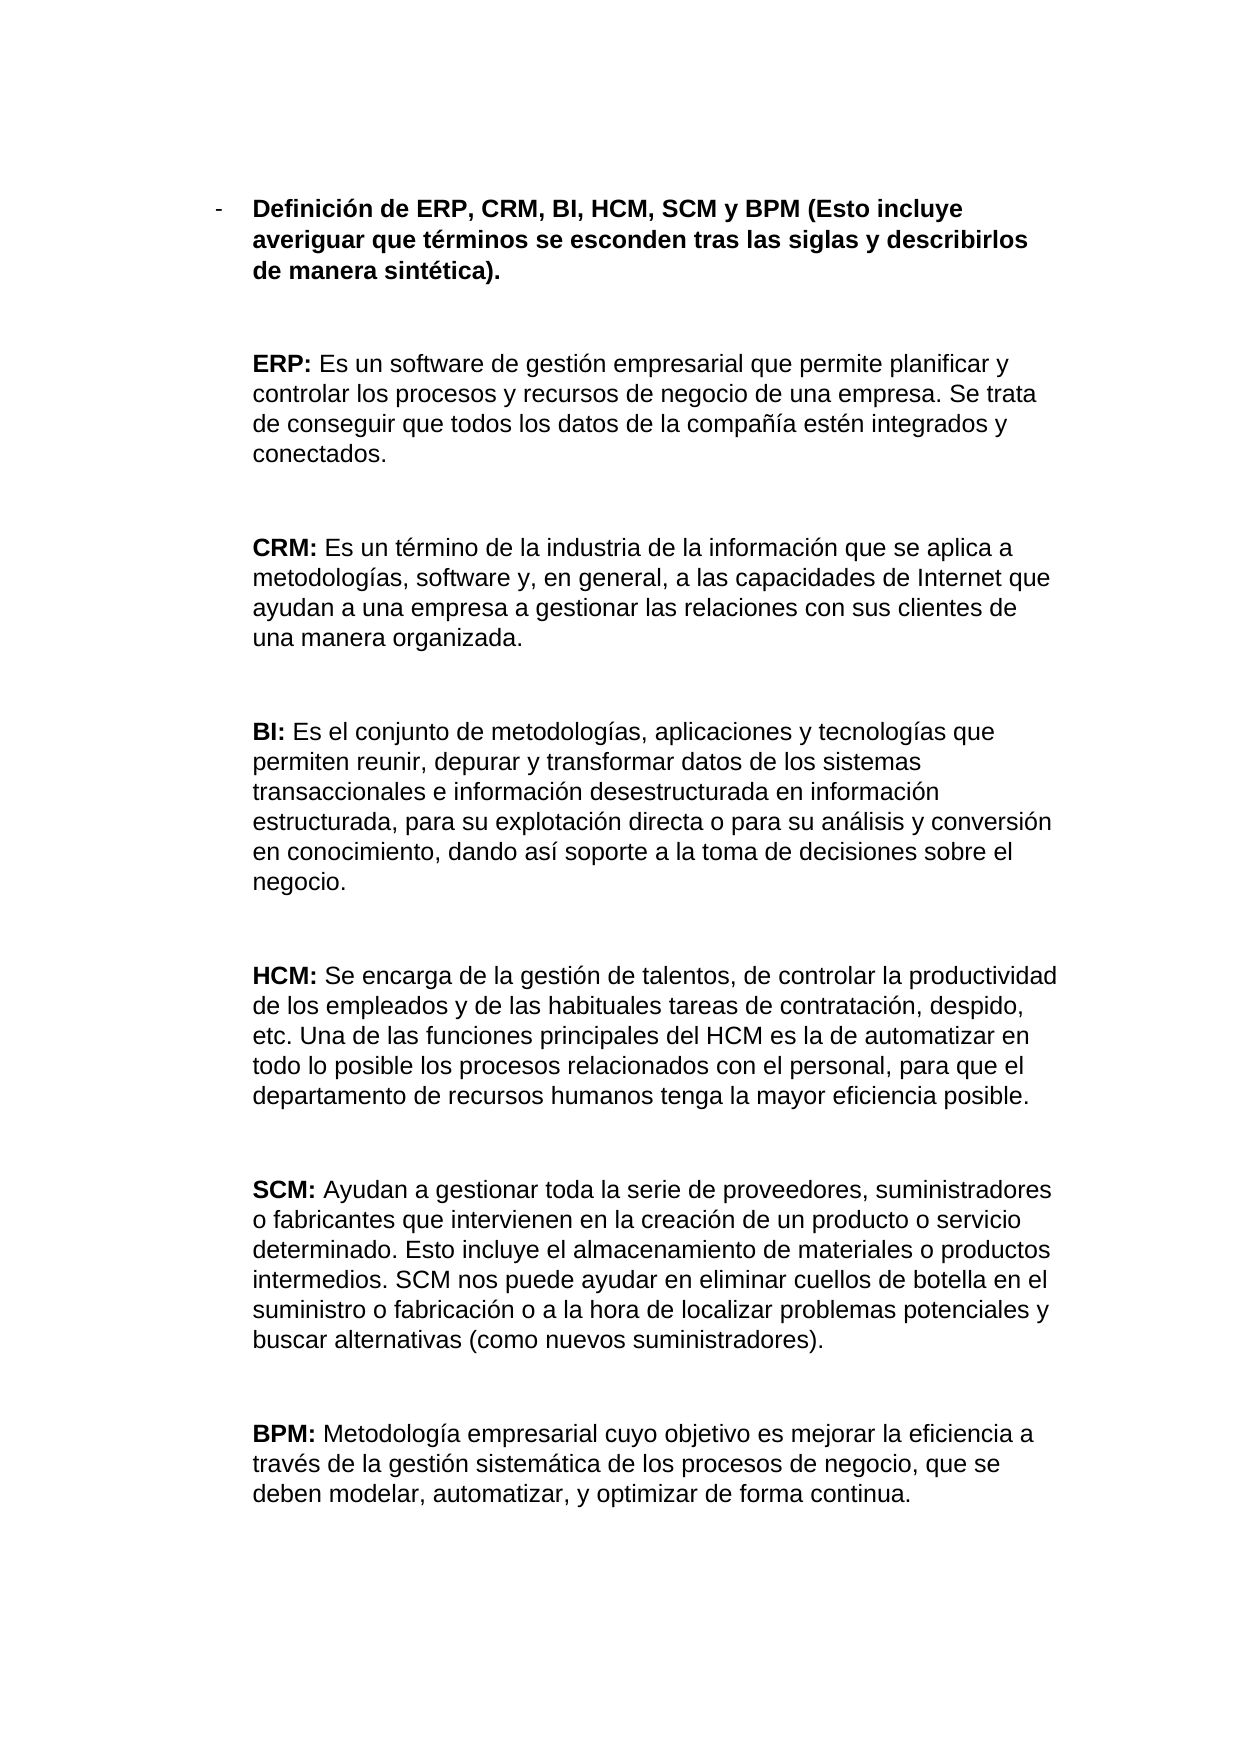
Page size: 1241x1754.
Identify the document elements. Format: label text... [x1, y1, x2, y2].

list ERP: Es un software de gestión empresarial que permite planificar y controlar los procesos y recursos de negocio de una empresa. Se trata de conseguir que todos los datos de la compañía estén integrados y conectados. [252, 349, 1063, 468]
list CRM: Es un término de la industria de la información que se aplica a metodologías, software y, en general, a las capacidades de Internet que ayudan a una empresa a gestionar las relaciones con sus clientes de una manera organizada. [252, 533, 1063, 652]
list BI: Es el conjunto de metodologías, aplicaciones y tecnologías que permiten reunir, depurar y transformar datos de los sistemas transaccionales e información desestructurada en información estructurada, para su explotación directa o para su análisis y conversión en conocimiento, dando así soporte a la toma de decisiones sobre el negocio. [252, 717, 1063, 896]
list SCM: Ayudan a gestionar toda la serie de proveedores, suministradores o fabricantes que intervienen en la creación de un producto o servicio determinado. Esto incluye el almacenamiento de materiales o productos intermedios. SCM nos puede ayudar en eliminar cuellos de botella en el suministro o fabricación o a la hora de localizar problemas potenciales y buscar alternativas (como nuevos suministradores). [252, 1175, 1063, 1354]
list BPM: Metodología empresarial cuyo objetivo es mejorar la eficiencia a través de la gestión sistemática de los procesos de negocio, que se deben modelar, automatizar, y optimizar de forma continua. [252, 1419, 1063, 1508]
list HCM: Se encarga de la gestión de talentos, de controlar la productividad de los empleados y de las habituales tareas de contratación, despido, etc. Una de las funciones principales del HCM es la de automatizar en todo lo posible los procesos relacionados con el personal, para que el departamento de recursos humanos tenga la mayor eficiencia posible. [252, 961, 1063, 1110]
list Definición de ERP, CRM, BI, HCM, SCM y BPM (Esto incluye averiguar que términos se esconden tras las siglas y describirlos de manera sintética). [215, 194, 1063, 284]
